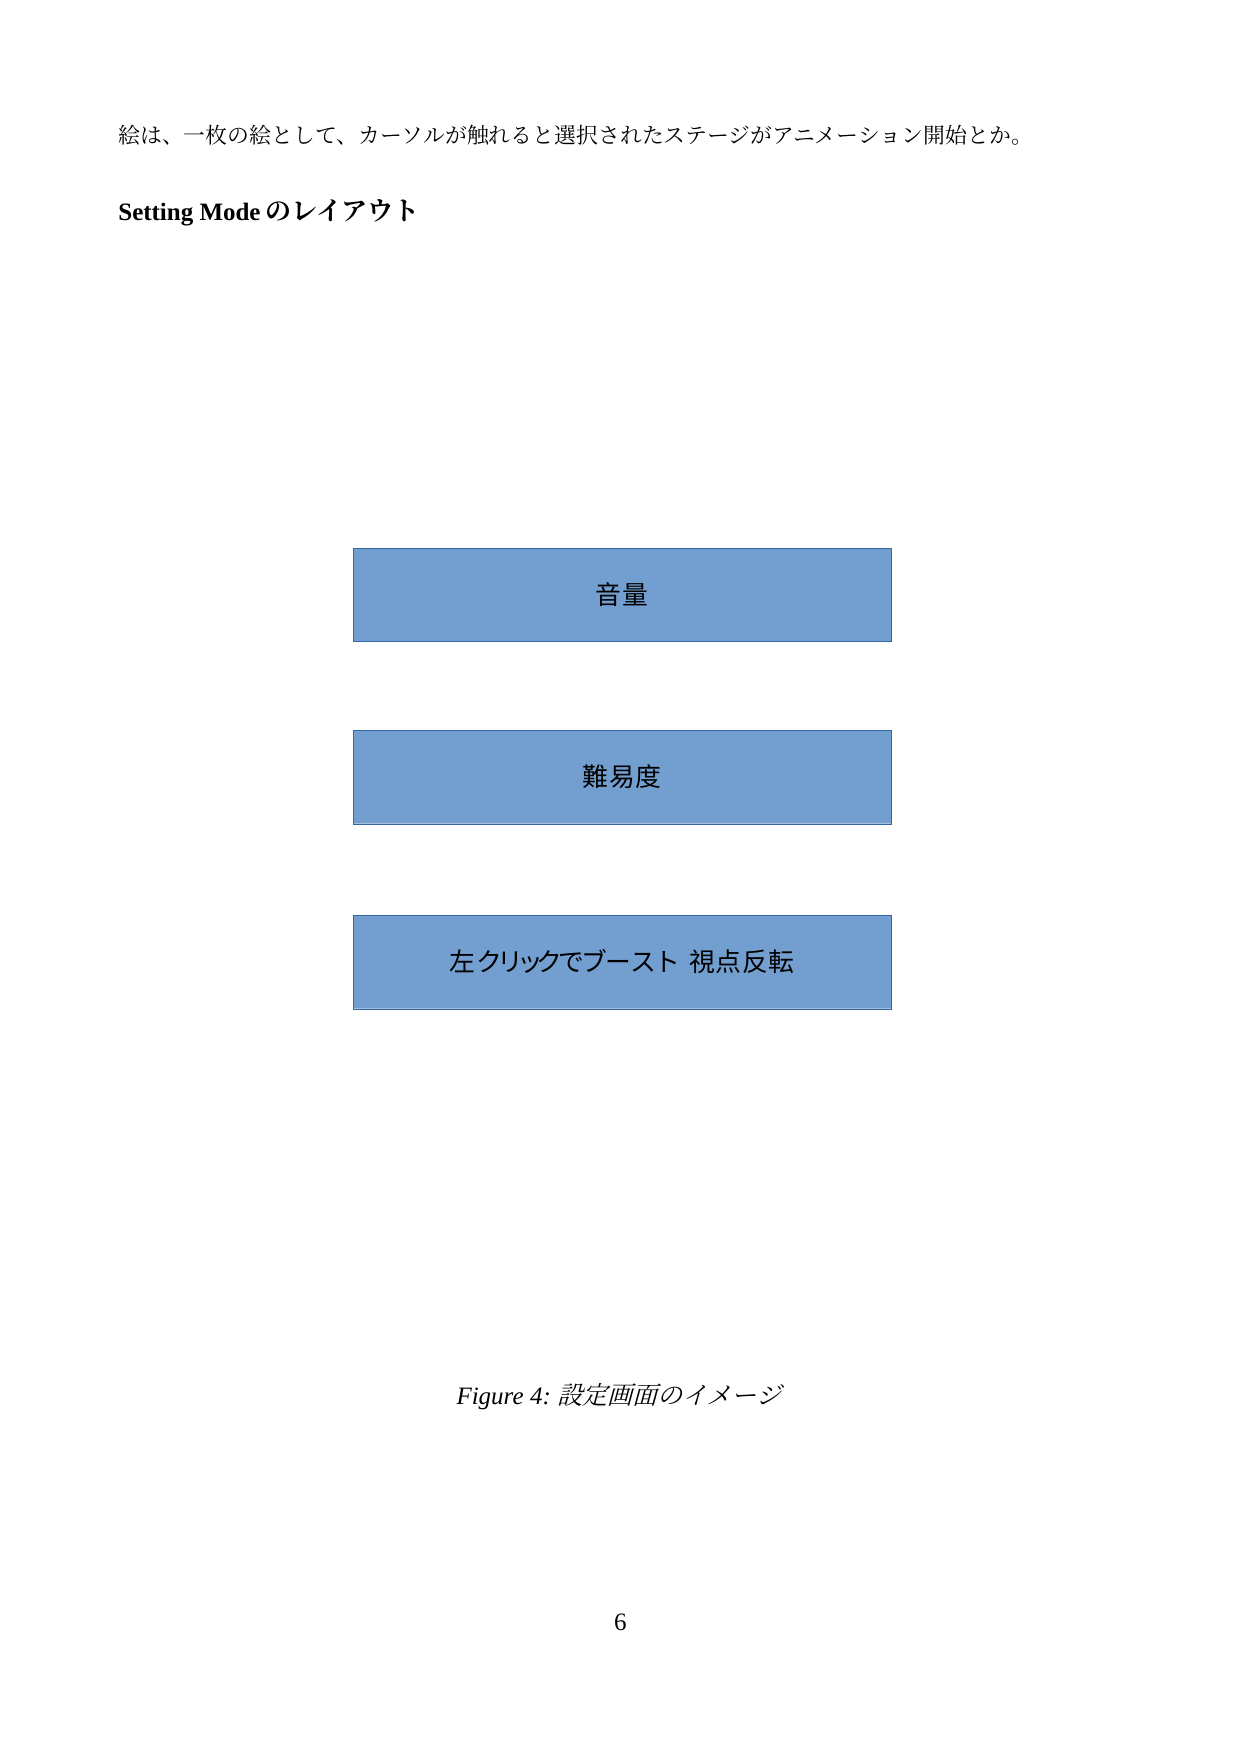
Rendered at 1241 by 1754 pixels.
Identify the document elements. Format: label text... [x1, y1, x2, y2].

text Figure 4: 設定画面のイメージ [224, 249, 1017, 1411]
text 絵は、一枚の絵として、カーソルが触れると選択されたステージがアニメーション開始とか。 [118, 118, 1122, 149]
text Setting Modeのレイアウト [118, 190, 1122, 228]
text [224, 236, 1017, 249]
